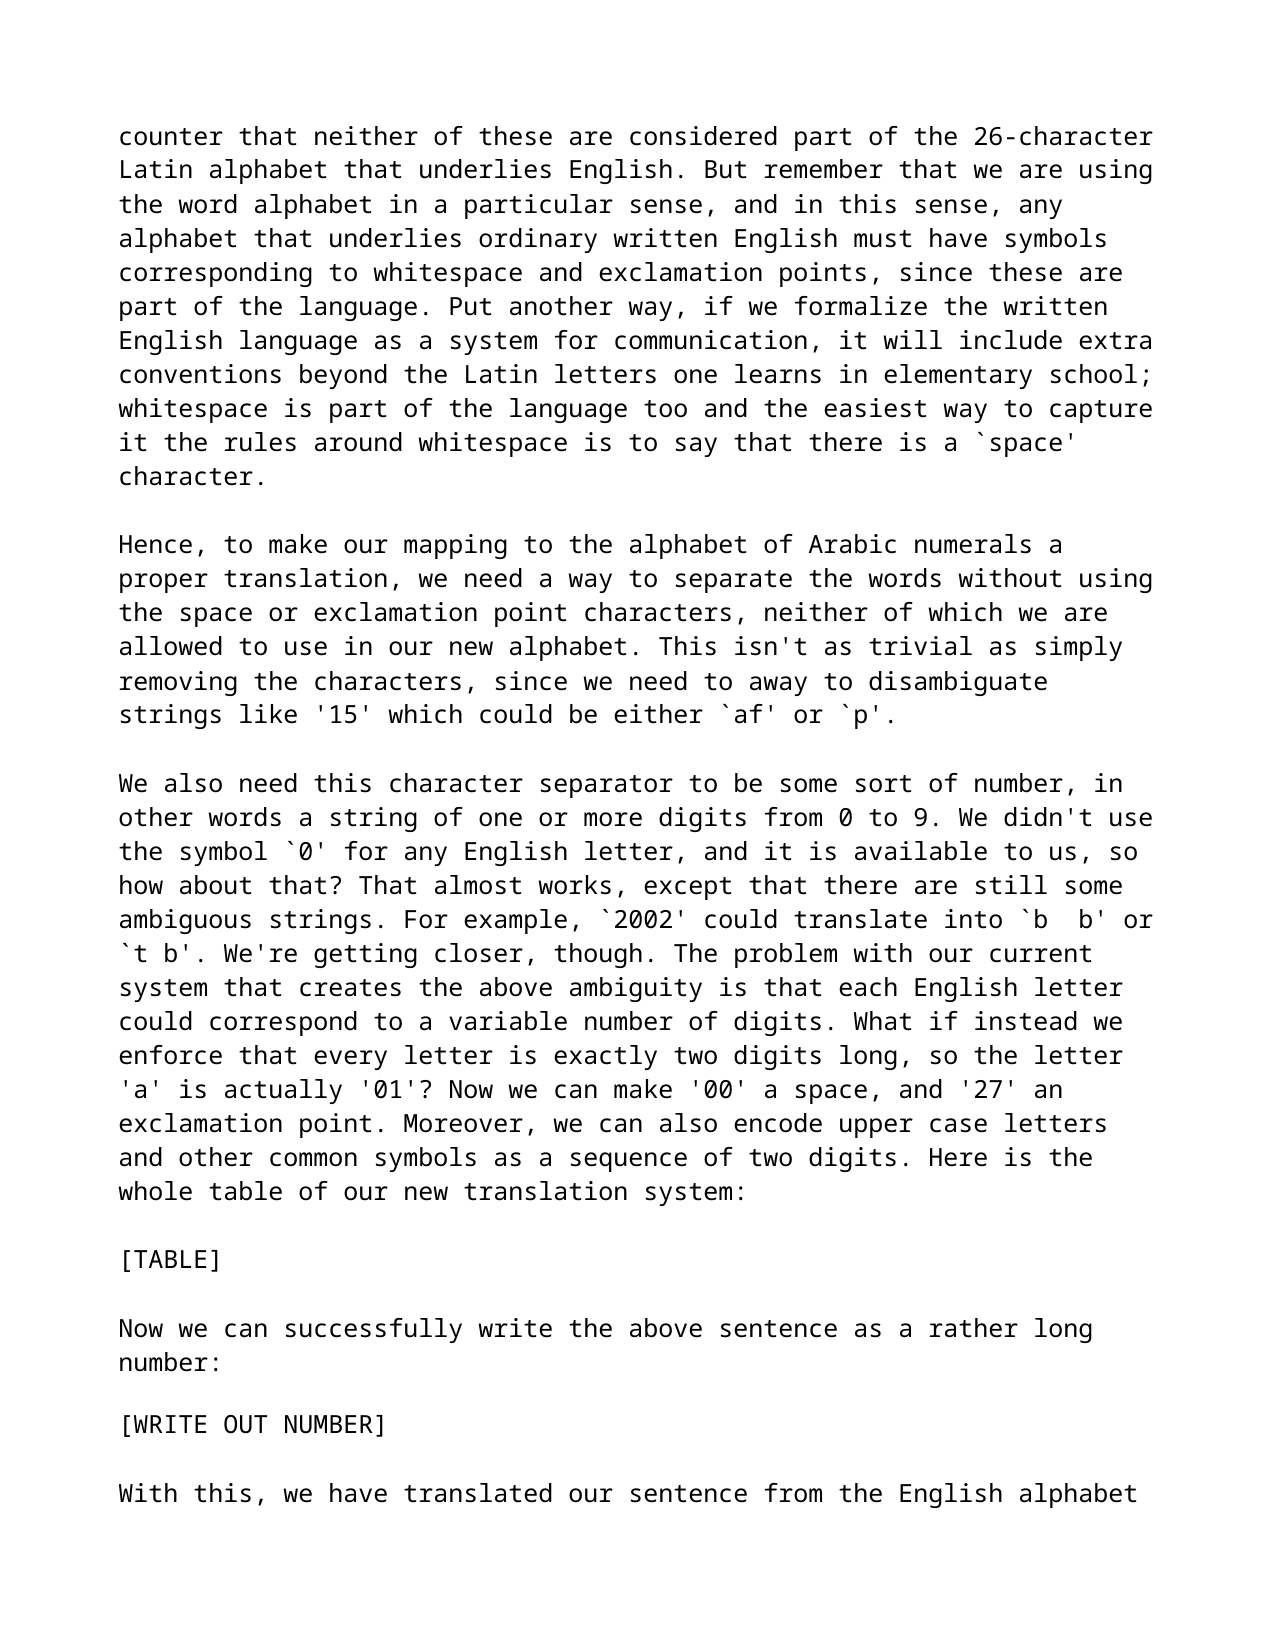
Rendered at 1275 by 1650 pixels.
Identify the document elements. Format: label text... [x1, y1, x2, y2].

text [WRITE OUT NUMBER] [118, 1407, 1157, 1441]
text With this, we have translated our sentence from the English alphabet [118, 1475, 1157, 1509]
text [TABLE] [118, 1242, 1157, 1276]
text Hence, to make our mapping to the alphabet of Arabic numerals a proper translation, we need a way to separate the words without using the space or exclamation point characters, neither of which we are allowed to use in our new alphabet. This isn't as trivial as simply removing the characters, since we need to away to disambiguate strings like '15' which could be either `af' or `p'. [118, 527, 1157, 731]
text counter that neither of these are considered part of the 26-character Latin alphabet that underlies English. But remember that we are using the word alphabet in a particular sense, and in this sense, any alphabet that underlies ordinary written English must have symbols corresponding to whitespace and exclamation points, since these are part of the language. Put another way, if we formalize the written English language as a system for communication, it will include extra conventions beyond the Latin letters one learns in elementary school; whitespace is part of the language too and the easiest way to capture it the rules around whitespace is to say that there is a `space' character. [118, 118, 1157, 493]
text We also need this character separator to be some sort of number, in other words a string of one or more digits from 0 to 9. We didn't use the symbol `0' for any English letter, and it is available to us, so how about that? That almost works, except that there are still some ambiguous strings. For example, `2002' could translate into `b b' or `t b'. We're getting closer, though. The problem with our current system that creates the above ambiguity is that each English letter could correspond to a variable number of digits. What if instead we enforce that every letter is exactly two digits long, so the letter 'a' is actually '01'? Now we can make '00' a space, and '27' an exclamation point. Moreover, we can also encode upper case letters and other common symbols as a sequence of two digits. Here is the whole table of our new translation system: [118, 765, 1157, 1208]
text Now we can successfully write the above sentence as a rather long number: [118, 1310, 1157, 1378]
